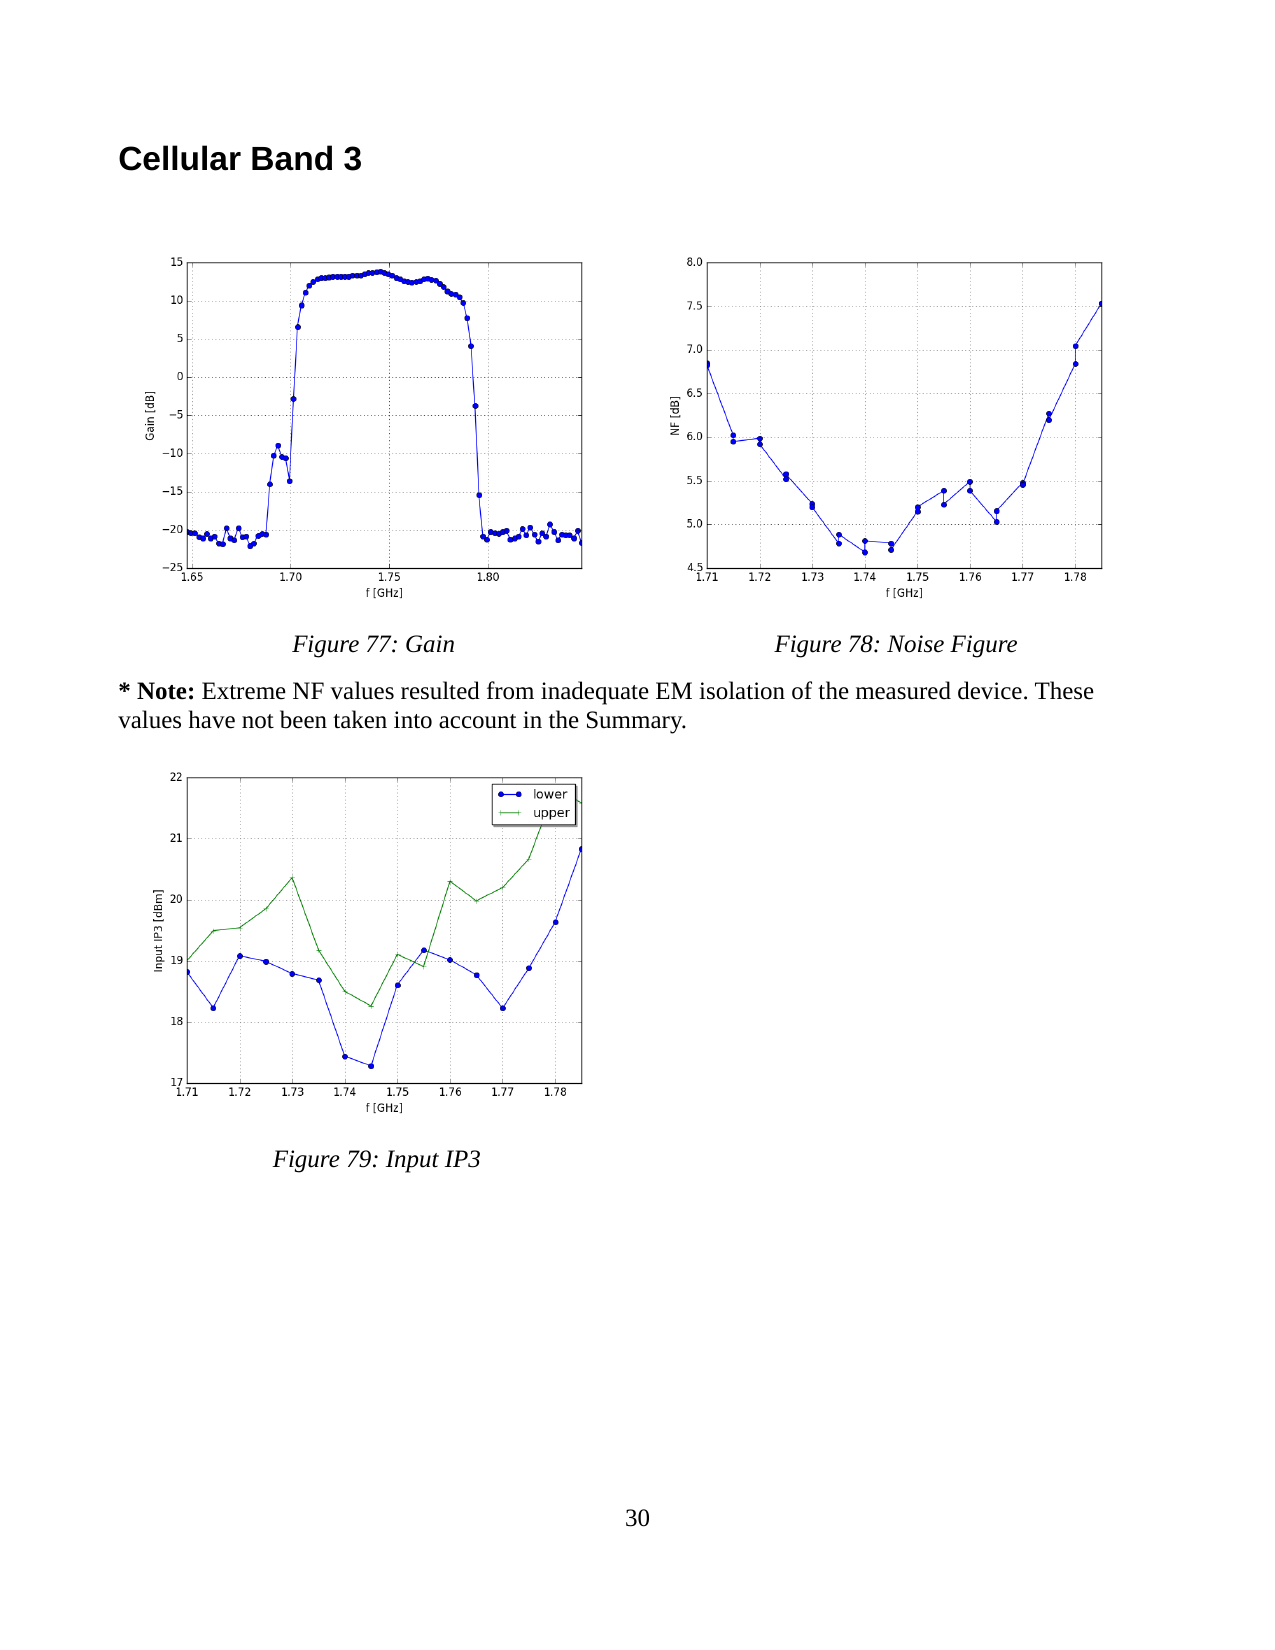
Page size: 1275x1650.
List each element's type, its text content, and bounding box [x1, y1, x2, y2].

picture [643, 224, 1152, 606]
table_header [638, 734, 1157, 1126]
picture [123, 224, 632, 606]
table_cell Figure 77: Gain [118, 611, 637, 676]
table_header [118, 734, 637, 1126]
text * Note: Extreme NF values resulted from inadequate EM isolation of the measured device. These values have not been taken into account in the Summary. [118, 676, 1157, 734]
table_cell Figure 78: Noise Figure [638, 611, 1157, 676]
table_cell [638, 1126, 1157, 1191]
table_cell Figure 79: Input IP3 [118, 1126, 637, 1191]
table_header [118, 219, 637, 611]
subtitle Cellular Band 3 [118, 139, 1157, 178]
table_header [638, 219, 1157, 611]
picture [123, 739, 632, 1121]
